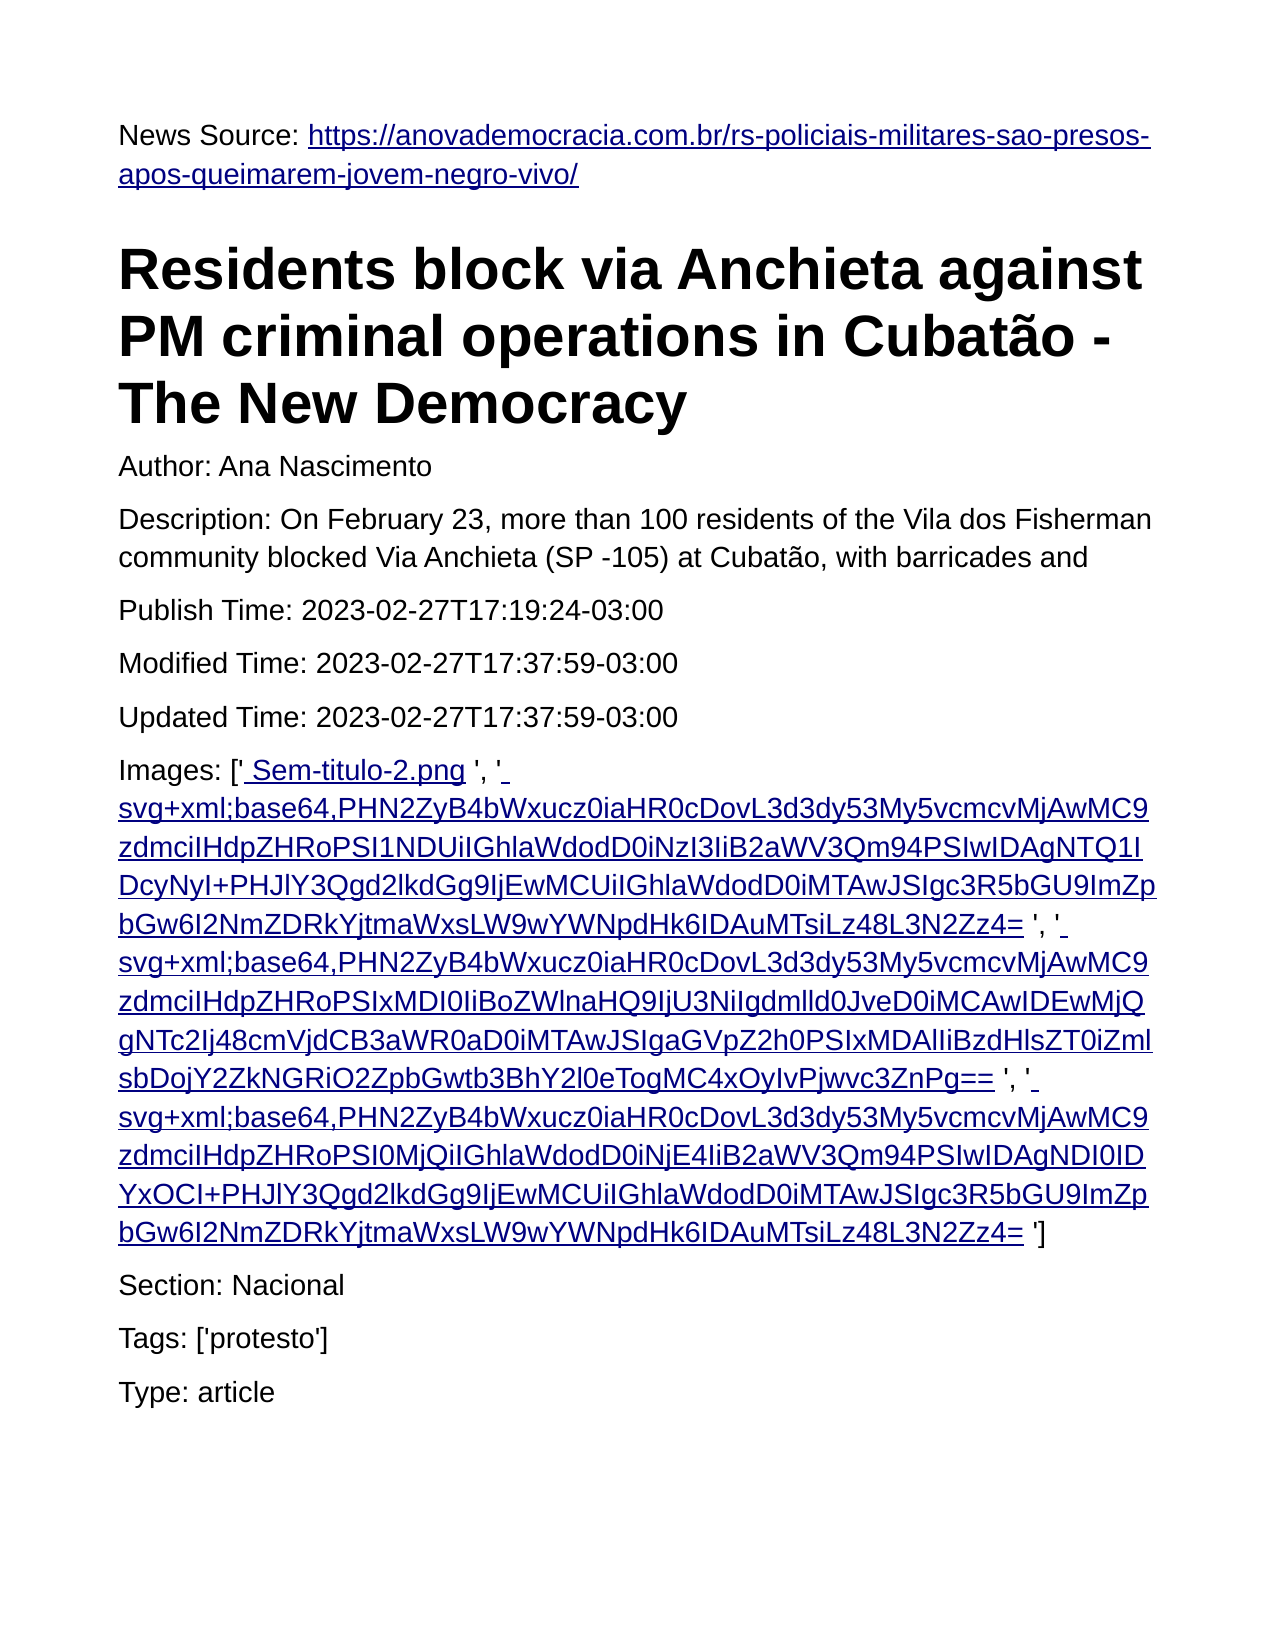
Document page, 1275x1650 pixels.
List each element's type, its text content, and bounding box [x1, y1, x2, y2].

text Type: article [118, 1374, 1157, 1408]
text Updated Time: 2023-02-27T17:37:59-03:00 [118, 699, 1157, 733]
text Description: On February 23, more than 100 residents of the Vila dos Fisherman community blocked Via Anchieta (SP -105) at Cubatão, with barricades and [118, 502, 1157, 574]
text Images: [' Sem-titulo-2.png ', ' svg+xml;base64,PHN2ZyB4bWxucz0iaHR0cDovL3d3dy53My5vcmcvMjAwMC9zdmciIHdpZHRoPSI1NDUiIGhlaWdodD0iNzI3IiB2aWV3Qm94PSIwIDAgNTQ1IDcyNyI+PHJlY3Qgd2lkdGg9IjEwMCUiIGhlaWdodD0iMTAwJSIgc3R5bGU9ImZp [118, 753, 1157, 898]
text Tags: ['protesto'] [118, 1321, 1157, 1355]
text Section: Nacional [118, 1268, 1157, 1302]
text Modified Time: 2023-02-27T17:37:59-03:00 [118, 646, 1157, 680]
text Publish Time: 2023-02-27T17:19:24-03:00 [118, 593, 1157, 627]
text bGw6I2NmZDRkYjtmaWxsLW9wYWNpdHk6IDAuMTsiLz48L3N2Zz4= ', ' svg+xml;base64,PHN2ZyB4bWxucz0iaHR0cDovL3d3dy53My5vcmcvMjAwMC9zdmciIHdpZHRoPSIxMDI0IiBoZWlnaHQ9IjU3NiIgdmlld0JveD0iMCAwIDEwMjQgNTc2Ij48cmVjdCB3aWR0aD0iMTAwJSIgaGVpZ2h0PSIxMDAlIiBzdHlsZT0iZmlsbDojY2ZkNGRiO2ZpbGwtb3BhY2l0eTogMC4xOyIvPjwvc3ZnPg== ', ' svg+xml;base64,PHN2ZyB4bWxucz0iaHR0cDovL3d3dy53My5vcmcvMjAwMC9zdmciIHdpZHRoPSI0MjQiIGhlaWdodD0iNjE4IiB2aWV3Qm94PSIwIDAgNDI0IDYxOCI+PHJlY3Qgd2lkdGg9IjEwMCUiIGhlaWdodD0iMTAwJSIgc3R5bGU9ImZpbGw6I2NmZDRkYjtmaWxsLW9wYWNpdHk6IDAuMTsiLz48L3N2Zz4= '] [118, 899, 1157, 1249]
text News Source: https://anovademocracia.com.br/rs-policiais-militares-sao-presos-apos-queimarem-jovem-negro-vivo/ [118, 118, 1157, 190]
subtitle Residents block via Anchieta against PM criminal operations in Cubatão - The New Democracy [118, 235, 1157, 436]
text Author: Ana Nascimento [118, 448, 1157, 482]
